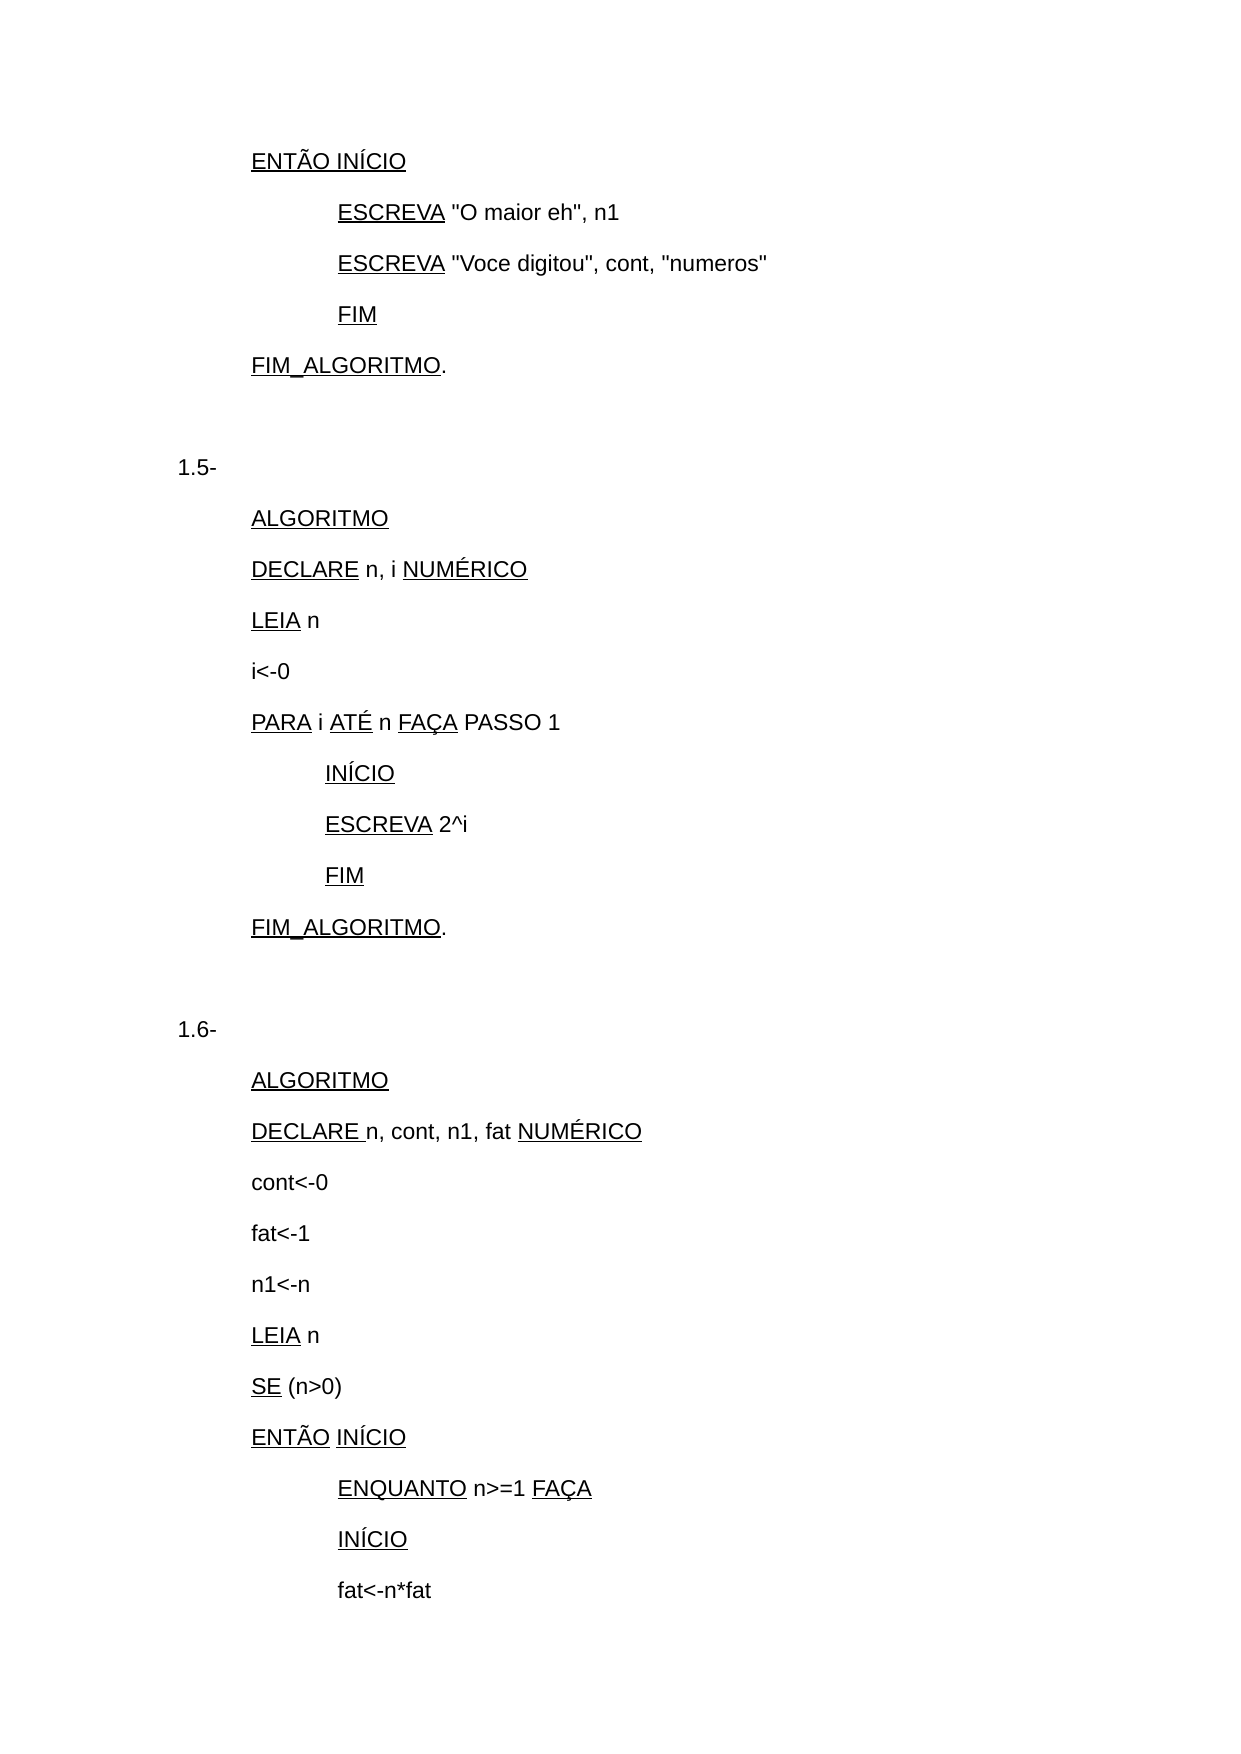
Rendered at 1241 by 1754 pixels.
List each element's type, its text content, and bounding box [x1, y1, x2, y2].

text LEIA n [177, 1322, 1063, 1348]
text ESCREVA "O maior eh", n1 [177, 199, 1063, 225]
text cont<-0 [177, 1169, 1063, 1195]
text DECLARE n, i NUMÉRICO [177, 556, 1063, 583]
text fat<-1 [177, 1220, 1063, 1246]
text DECLARE n, cont, n1, fat NUMÉRICO [177, 1118, 1063, 1144]
text i<-0 [177, 658, 1063, 685]
text FIM [177, 862, 1063, 889]
text ENQUANTO n>=1 FAÇA [177, 1475, 1063, 1502]
text LEIA n [177, 607, 1063, 634]
text FIM_ALGORITMO. [177, 913, 1063, 940]
text ESCREVA 2^i [177, 811, 1063, 838]
text fat<-n*fat [177, 1577, 1063, 1604]
text FIM_ALGORITMO. [177, 352, 1063, 378]
text ENTÃO INÍCIO [177, 1424, 1063, 1451]
text ALGORITMO [177, 1067, 1063, 1093]
text INÍCIO [177, 760, 1063, 787]
text PARA i ATÉ n FAÇA PASSO 1 [177, 709, 1063, 736]
text ALGORITMO [177, 505, 1063, 531]
text 1.6- [177, 1016, 1063, 1042]
text ENTÃO INÍCIO [177, 148, 1063, 174]
text INÍCIO [177, 1526, 1063, 1553]
text FIM [177, 301, 1063, 327]
text SE (n>0) [177, 1373, 1063, 1399]
text ESCREVA "Voce digitou", cont, "numeros" [177, 250, 1063, 276]
text n1<-n [177, 1271, 1063, 1297]
text 1.5- [177, 454, 1063, 480]
